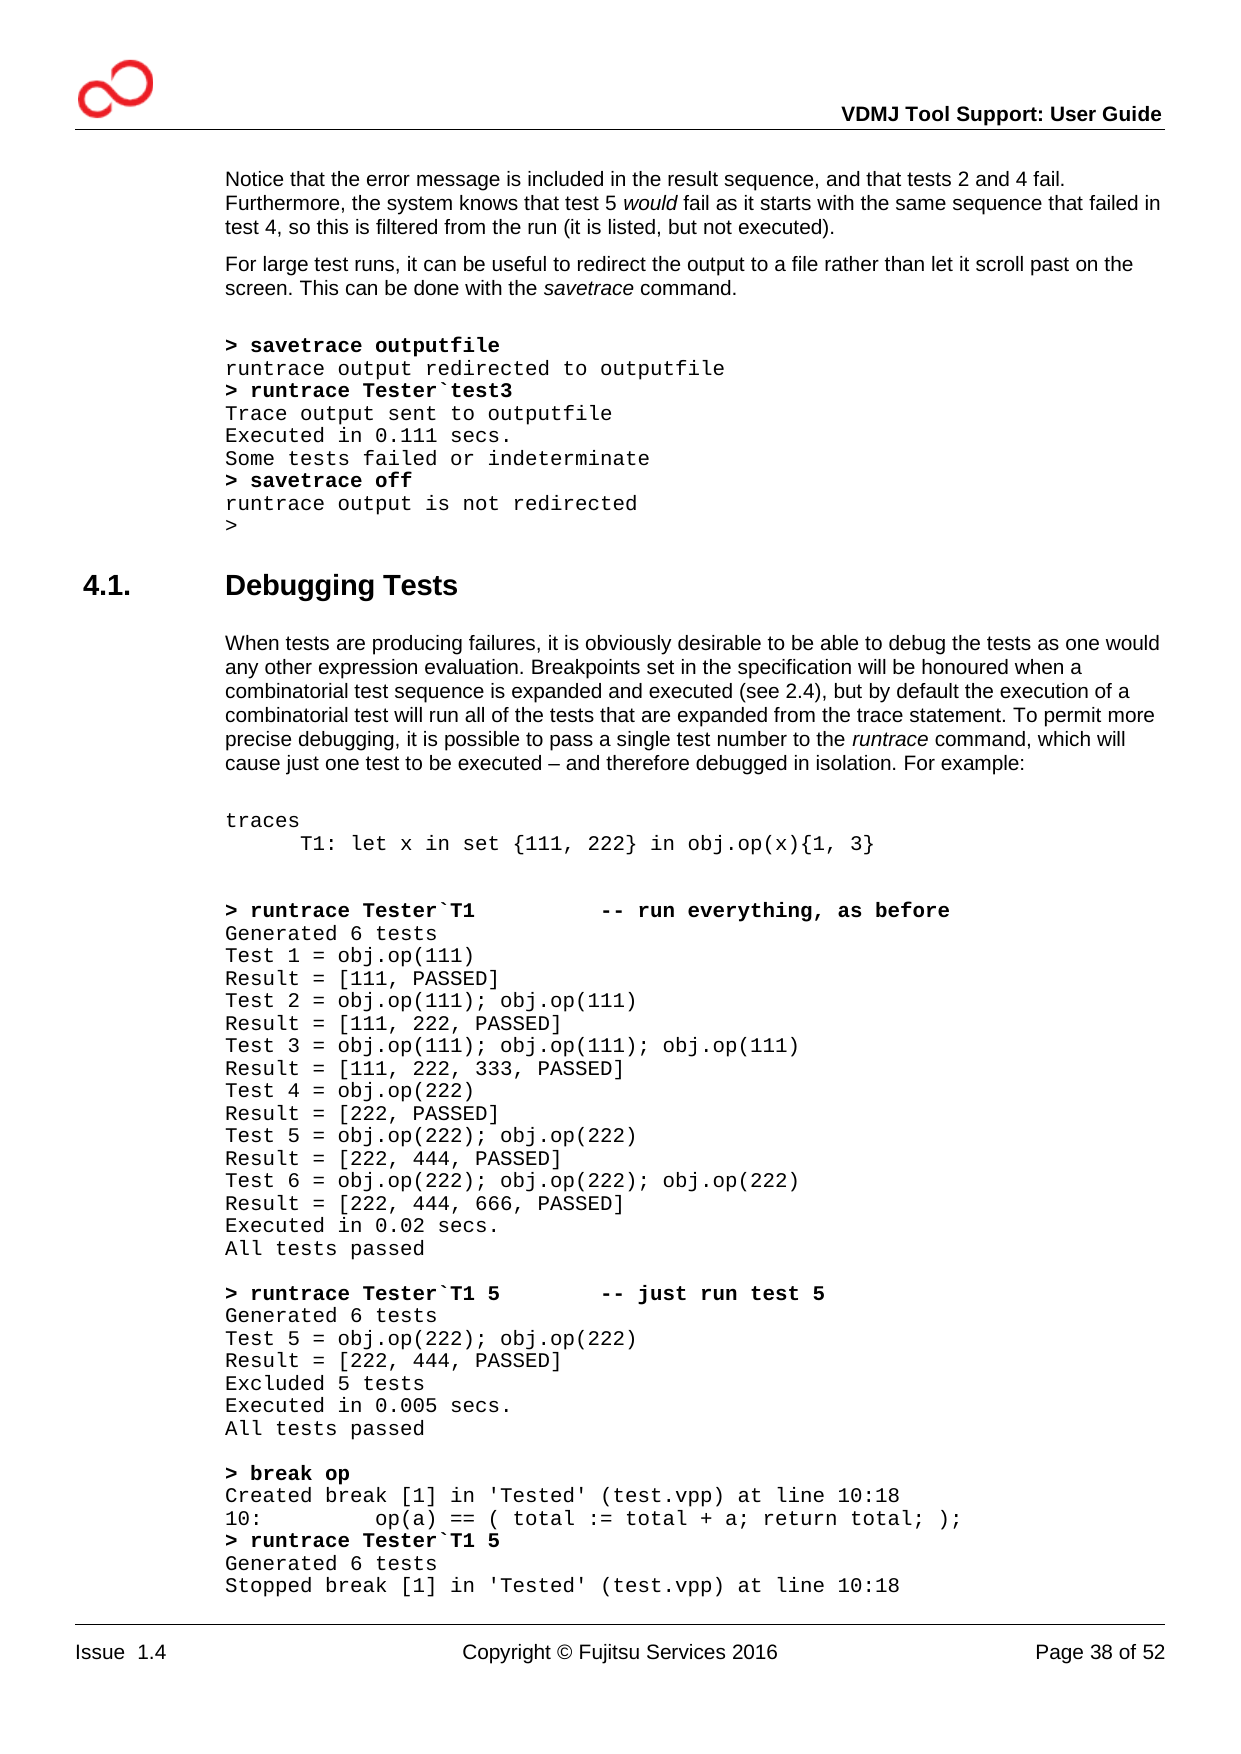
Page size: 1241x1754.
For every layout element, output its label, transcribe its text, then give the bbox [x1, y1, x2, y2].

text > runtrace Tester`T1 5 -- just run test 5 [225, 1282, 1165, 1305]
text Test 3 = obj.op(111); obj.op(111); obj.op(111) [225, 1035, 1165, 1057]
text traces [225, 810, 1165, 832]
text Test 5 = obj.op(222); obj.op(222) [225, 1327, 1165, 1350]
text runtrace output is not redirected [225, 492, 1165, 515]
text 10: op(a) == ( total := total + a; return total; ); [225, 1507, 1165, 1530]
text Notice that the error message is included in the result sequence, and that tests 2 and 4 fail. Furthermore, the system knows that test 5 would fail as it starts with the same sequence that failed in test 4, so this is filtered from the run (it is listed, but not executed). [225, 168, 1165, 239]
text > runtrace Tester`T1 -- run everything, as before [225, 900, 1165, 922]
text T1: let x in set {111, 222} in obj.op(x){1, 3} [225, 832, 1165, 855]
text Executed in 0.005 secs. [225, 1395, 1165, 1417]
text Generated 6 tests [225, 1552, 1165, 1575]
text > runtrace Tester`T1 5 [225, 1530, 1165, 1552]
text Result = [111, 222, 333, PASSED] [225, 1057, 1165, 1080]
text All tests passed [225, 1237, 1165, 1260]
text > savetrace outputfile [225, 335, 1165, 357]
text Result = [222, PASSED] [225, 1102, 1165, 1125]
text > savetrace off [225, 470, 1165, 492]
text When tests are producing failures, it is obviously desirable to be able to debug the tests as one would any other expression evaluation. Breakpoints set in the specification will be honoured when a combinatorial test sequence is expanded and executed (see 2.4), but by default the execution of a combinatorial test will run all of the tests that are expanded from the trace statement. To permit more precise debugging, it is possible to pass a single test number to the runtrace command, which will cause just one test to be executed – and therefore debugged in isolation. For example: [225, 631, 1165, 775]
text Created break [1] in 'Tested' (test.vpp) at line 10:18 [225, 1485, 1165, 1507]
text > break op [225, 1462, 1165, 1485]
text Generated 6 tests [225, 922, 1165, 945]
text Trace output sent to outputfile [225, 402, 1165, 425]
text Excluded 5 tests [225, 1372, 1165, 1395]
text Test 1 = obj.op(111) [225, 945, 1165, 967]
picture [78, 52, 153, 128]
text Result = [111, PASSED] [225, 967, 1165, 990]
text Some tests failed or indeterminate [225, 447, 1165, 470]
text All tests passed [225, 1417, 1165, 1440]
text runtrace output redirected to outputfile [225, 357, 1165, 380]
text Stopped break [1] in 'Tested' (test.vpp) at line 10:18 [225, 1575, 1165, 1597]
text Result = [222, 444, PASSED] [225, 1350, 1165, 1372]
text For large test runs, it can be useful to redirect the output to a file rather than let it scroll past on the screen. This can be done with the savetrace command. [225, 252, 1165, 300]
text > runtrace Tester`test3 [225, 380, 1165, 402]
text Test 6 = obj.op(222); obj.op(222); obj.op(222) [225, 1170, 1165, 1192]
text Test 2 = obj.op(111); obj.op(111) [225, 990, 1165, 1012]
text Test 4 = obj.op(222) [225, 1080, 1165, 1102]
text Result = [222, 444, PASSED] [225, 1147, 1165, 1170]
text Result = [111, 222, PASSED] [225, 1012, 1165, 1035]
text Result = [222, 444, 666, PASSED] [225, 1192, 1165, 1215]
text Executed in 0.02 secs. [225, 1215, 1165, 1237]
text > [225, 515, 1165, 537]
text Test 5 = obj.op(222); obj.op(222) [225, 1125, 1165, 1147]
subtitle Debugging Tests [75, 567, 1165, 601]
text Executed in 0.111 secs. [225, 425, 1165, 447]
text Generated 6 tests [225, 1305, 1165, 1327]
